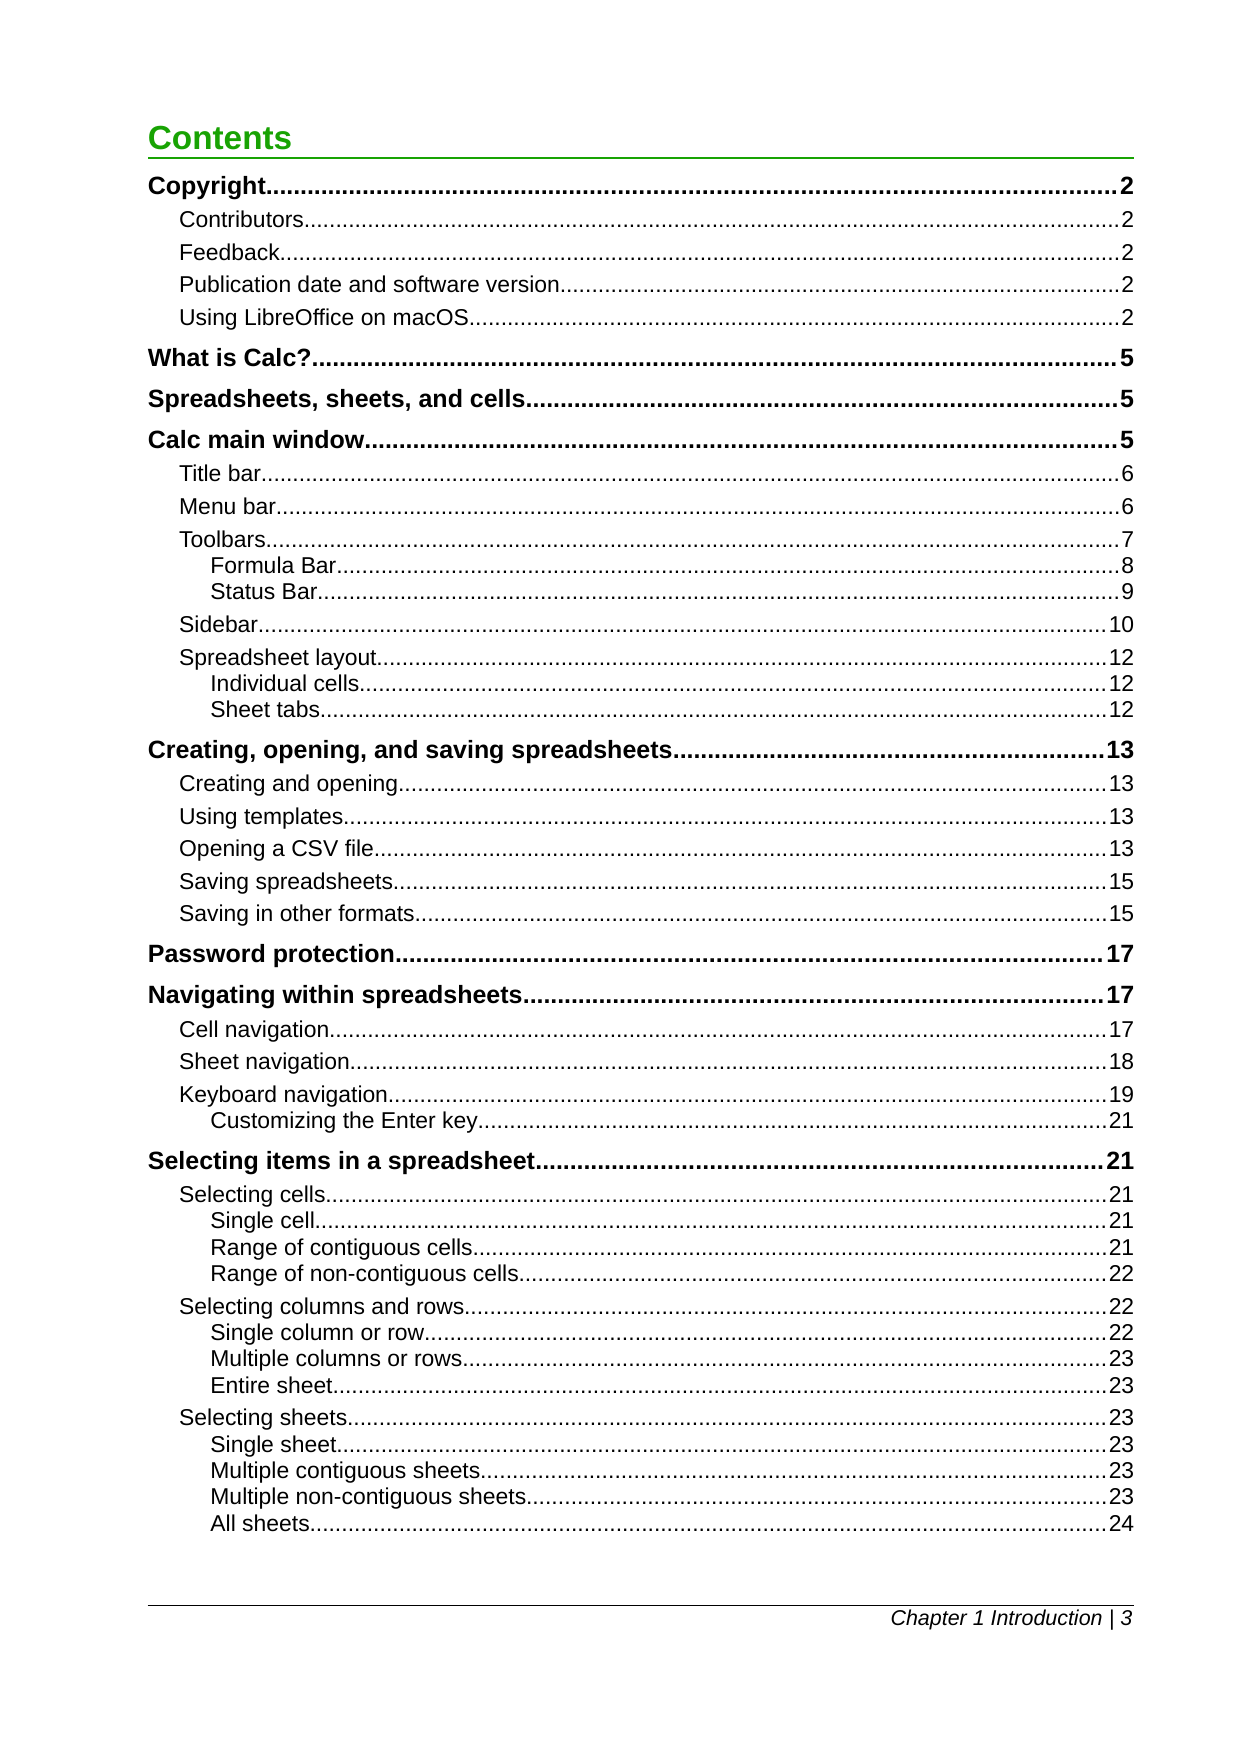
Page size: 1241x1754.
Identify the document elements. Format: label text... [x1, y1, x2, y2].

text Selecting items in a spreadsheet 21 [148, 1146, 1134, 1175]
text Status Bar 9 [210, 578, 1134, 604]
text Spreadsheet layout 12 [179, 643, 1134, 670]
text Title bar 6 [179, 460, 1134, 487]
text Single column or row 22 [210, 1319, 1134, 1345]
text Using LibreOffice on macOS 2 [179, 304, 1134, 330]
text Feedback 2 [179, 239, 1134, 265]
text Multiple contiguous sheets 23 [210, 1457, 1134, 1483]
text Password protection 17 [148, 939, 1134, 968]
text Single sheet 23 [210, 1431, 1134, 1457]
text Saving spreadsheets 15 [179, 868, 1134, 894]
text Sidebar 10 [179, 611, 1134, 637]
text Contributors 2 [179, 206, 1134, 232]
text Toolbars 7 [179, 526, 1134, 552]
subtitle Contents [148, 118, 1134, 157]
text Using templates 13 [179, 803, 1134, 829]
text Creating and opening 13 [179, 770, 1134, 796]
text Selecting sheets 23 [179, 1404, 1134, 1431]
text Customizing the Enter key 21 [210, 1107, 1134, 1133]
text Copyright 2 [148, 171, 1134, 200]
text Keyboard navigation 19 [179, 1081, 1134, 1107]
text Range of contiguous cells 21 [210, 1234, 1134, 1260]
text Saving in other formats 15 [179, 900, 1134, 927]
text Entire sheet 23 [210, 1372, 1134, 1398]
text Multiple non-contiguous sheets 23 [210, 1483, 1134, 1510]
text Selecting cells 21 [179, 1181, 1134, 1207]
text Navigating within spreadsheets 17 [148, 981, 1134, 1009]
text Formula Bar 8 [210, 552, 1134, 578]
text Spreadsheets, sheets, and cells 5 [148, 384, 1134, 413]
text Cell navigation 17 [179, 1016, 1134, 1042]
text Individual cells 12 [210, 670, 1134, 696]
text All sheets 24 [210, 1510, 1134, 1536]
text Sheet navigation 18 [179, 1048, 1134, 1074]
text Selecting columns and rows 22 [179, 1293, 1134, 1319]
text Range of non-contiguous cells 22 [210, 1260, 1134, 1286]
text Publication date and software version 2 [179, 271, 1134, 298]
text Single cell 21 [210, 1207, 1134, 1234]
text Sheet tabs 12 [210, 696, 1134, 722]
text Calc main window 5 [148, 425, 1134, 454]
text Menu bar 6 [179, 493, 1134, 519]
text Creating, opening, and saving spreadsheets 13 [148, 735, 1134, 764]
text What is Calc? 5 [148, 343, 1134, 372]
text Multiple columns or rows 23 [210, 1345, 1134, 1372]
text Opening a CSV file 13 [179, 835, 1134, 862]
